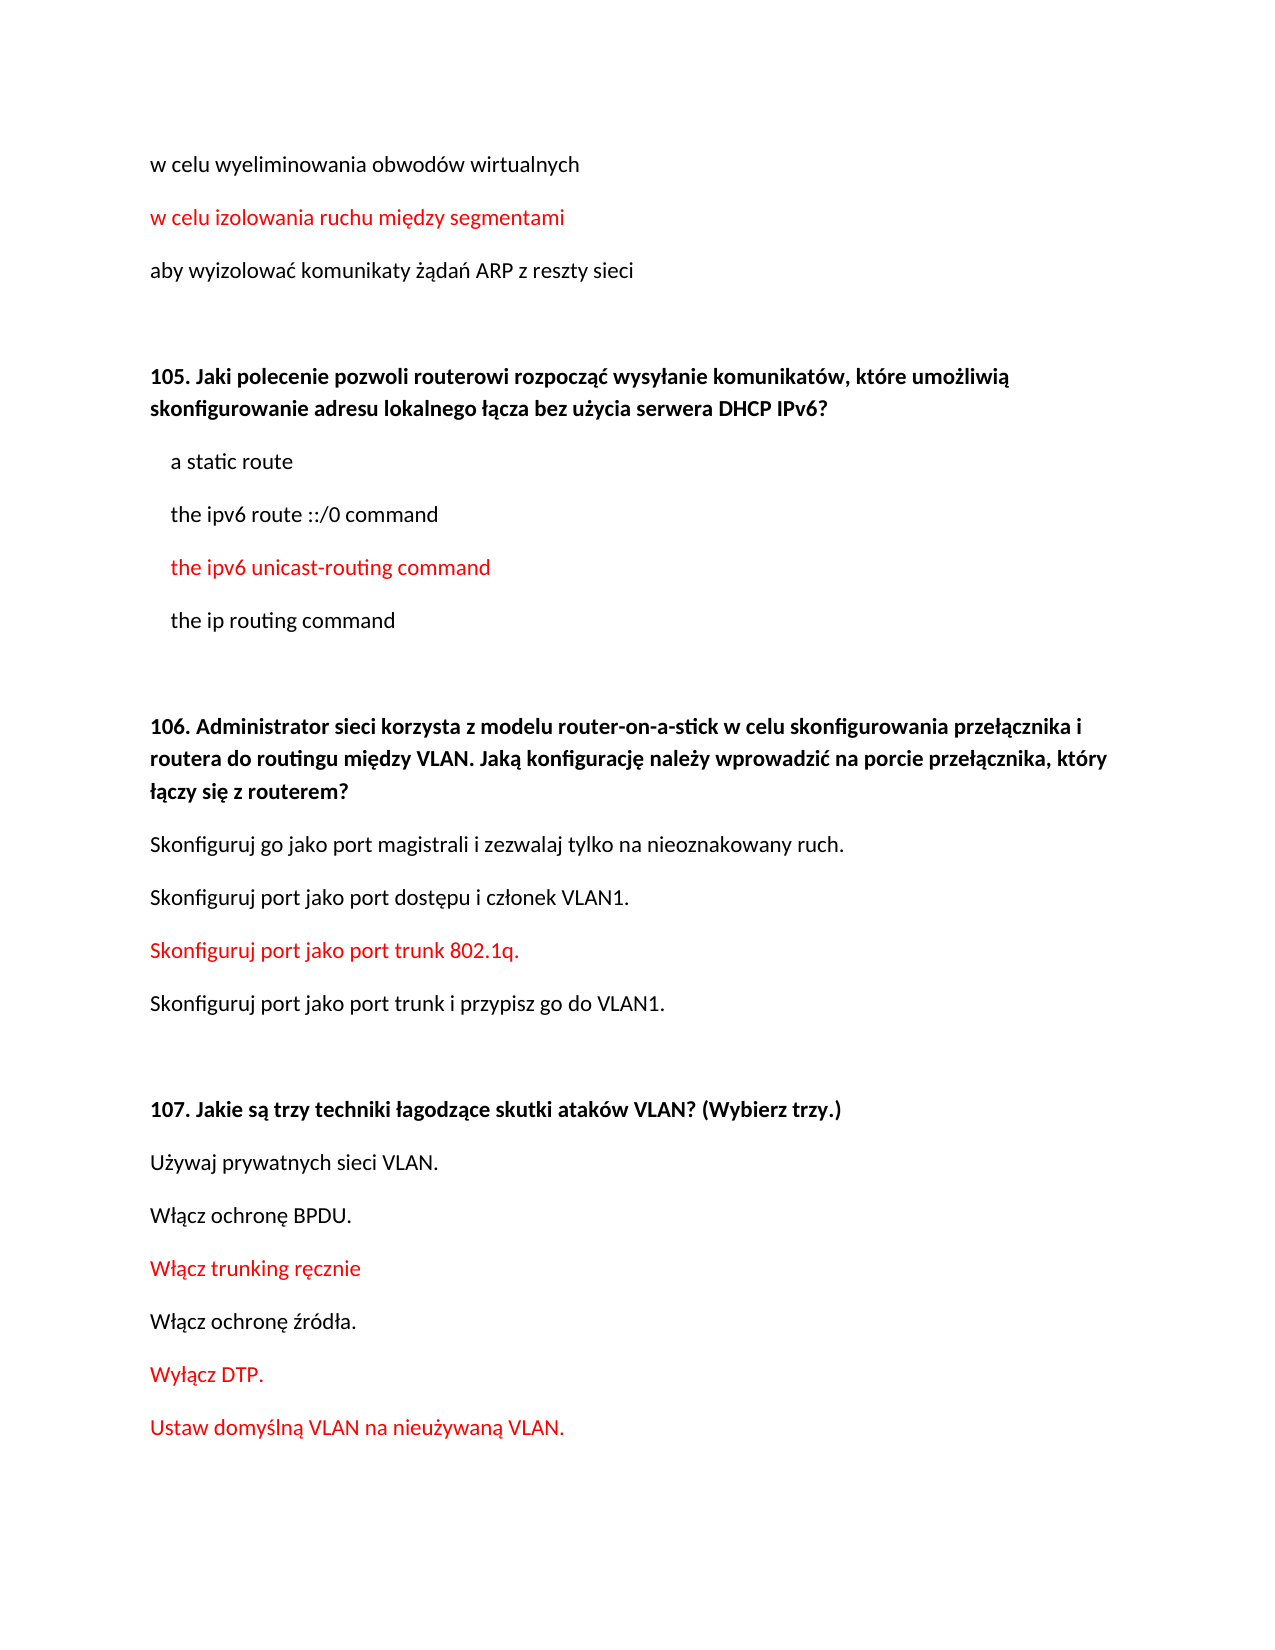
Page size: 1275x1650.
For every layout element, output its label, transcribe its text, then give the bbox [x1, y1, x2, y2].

text Skonfiguruj port jako port trunk 802.1q. [150, 936, 1125, 964]
text Włącz ochronę źródła. [150, 1307, 1125, 1335]
text the ip routing command [150, 606, 1125, 634]
text Włącz ochronę BPDU. [150, 1201, 1125, 1229]
text the ipv6 unicast-routing command [150, 553, 1125, 581]
text Używaj prywatnych sieci VLAN. [150, 1148, 1125, 1176]
text w celu wyeliminowania obwodów wirtualnych [150, 150, 1125, 178]
text the ipv6 route ::/0 command [150, 500, 1125, 528]
text Skonfiguruj go jako port magistrali i zezwalaj tylko na nieoznakowany ruch. [150, 830, 1125, 858]
text Skonfiguruj port jako port trunk i przypisz go do VLAN1. [150, 989, 1125, 1017]
text a static route [150, 447, 1125, 475]
text 107. Jakie są trzy techniki łagodzące skutki ataków VLAN? (Wybierz trzy.) [150, 1095, 1125, 1123]
text Skonfiguruj port jako port dostępu i członek VLAN1. [150, 883, 1125, 911]
text Wyłącz DTP. [150, 1360, 1125, 1388]
text aby wyizolować komunikaty żądań ARP z reszty sieci [150, 256, 1125, 284]
text 105. Jaki polecenie pozwoli routerowi rozpocząć wysyłanie komunikatów, które umożliwią skonfigurowanie adresu lokalnego łącza bez użycia serwera DHCP IPv6? [150, 362, 1125, 422]
text w celu izolowania ruchu między segmentami [150, 203, 1125, 231]
text 106. Administrator sieci korzysta z modelu router-on-a-stick w celu skonfigurowania przełącznika i routera do routingu między VLAN. Jaką konfigurację należy wprowadzić na porcie przełącznika, który łączy się z routerem? [150, 712, 1125, 805]
text Włącz trunking ręcznie [150, 1254, 1125, 1282]
text Ustaw domyślną VLAN na nieużywaną VLAN. [150, 1413, 1125, 1441]
